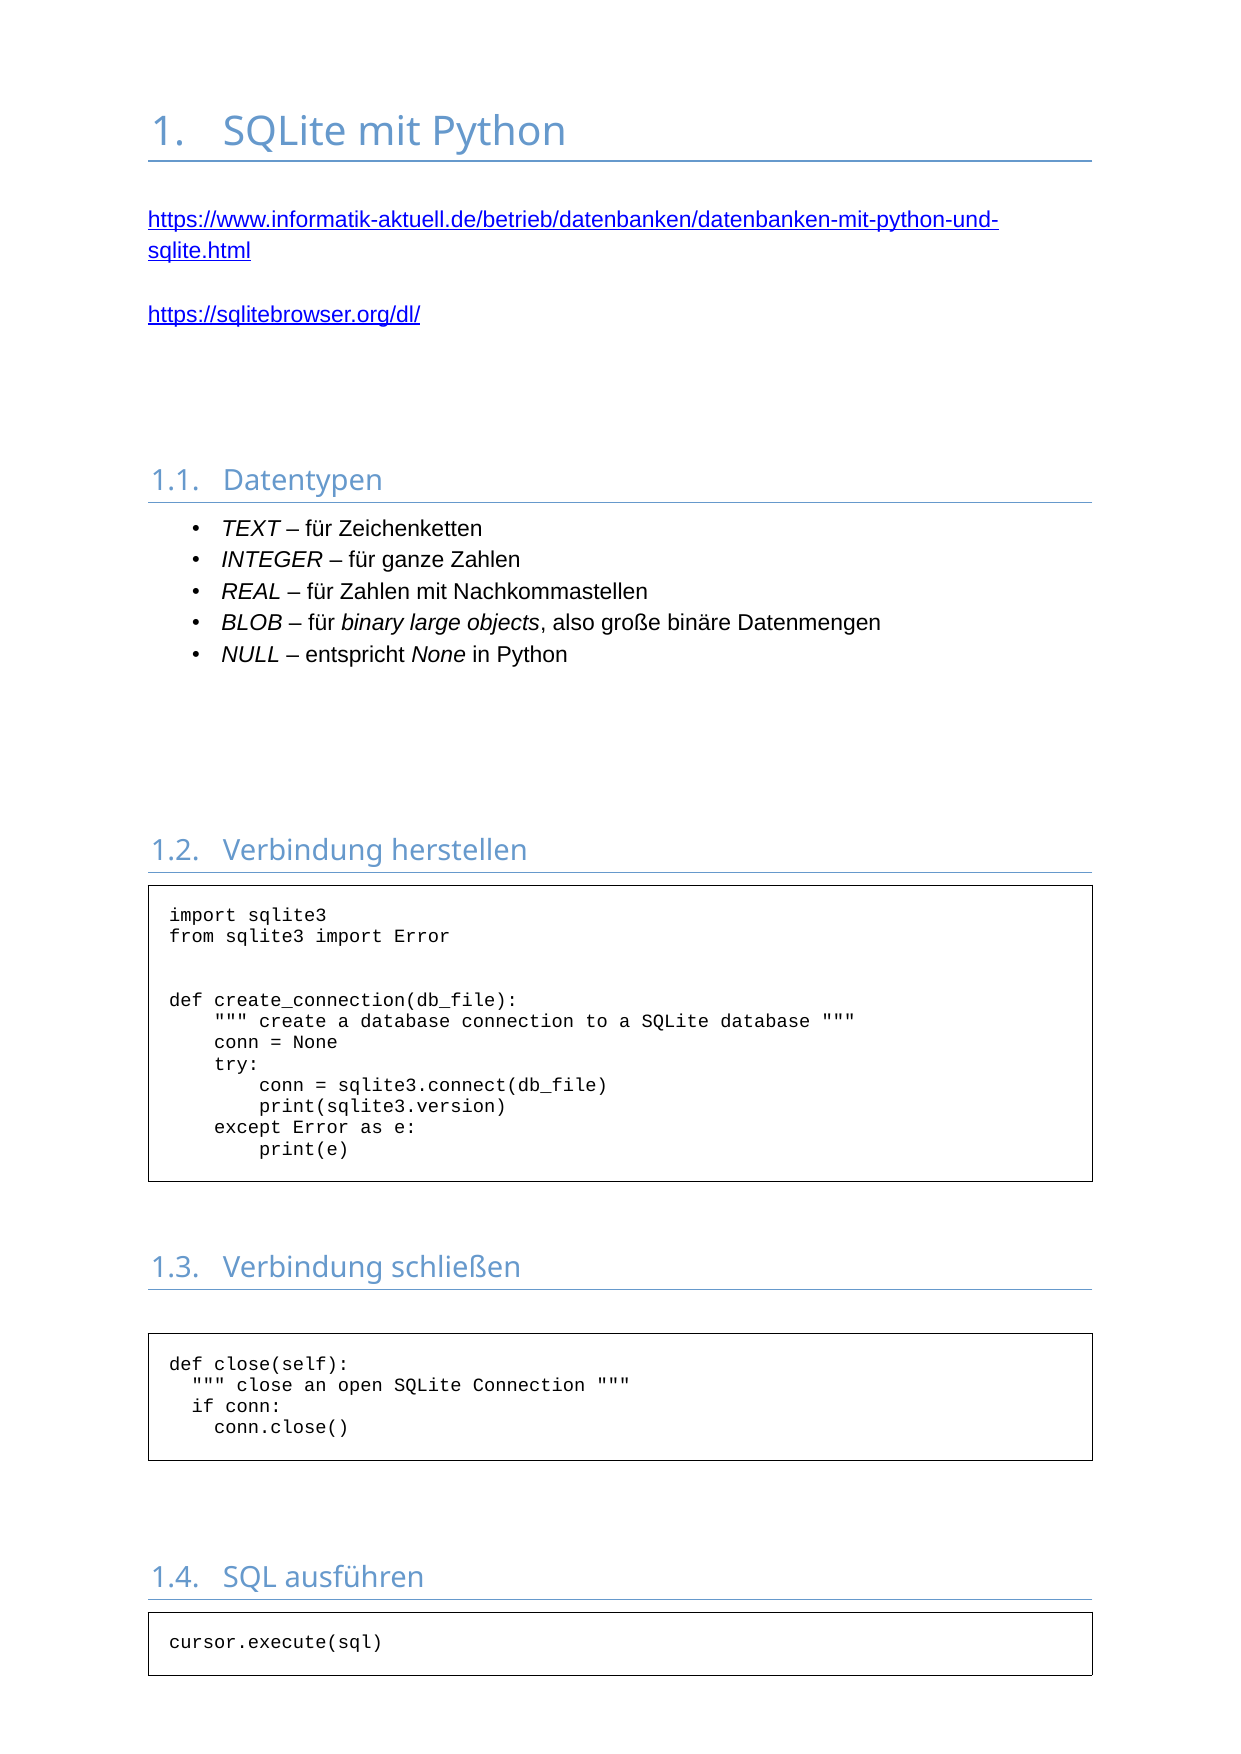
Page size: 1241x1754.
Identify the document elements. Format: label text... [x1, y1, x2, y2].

text https://www.informatik-aktuell.de/betrieb/datenbanken/datenbanken-mit-python-und-sqlite.html [148, 206, 1092, 264]
list TEXT – für Zeichenketten [192, 515, 1092, 541]
text conn = None [149, 1012, 1092, 1033]
list INTEGER – für ganze Zahlen [192, 546, 1092, 573]
text except Error as e: [149, 1097, 1092, 1118]
list REAL – für Zahlen mit Nachkommastellen [192, 578, 1092, 604]
text """ close an open SQLite Connection """ [149, 1354, 1092, 1376]
text def create_connection(db_file): [149, 969, 1092, 991]
text import sqlite3 [149, 886, 1092, 906]
subtitle Verbindung schließen [148, 1243, 1092, 1289]
text from sqlite3 import Error [149, 906, 1092, 948]
text print(e) [149, 1118, 1092, 1181]
subtitle SQLite mit Python [148, 99, 1092, 160]
text conn = sqlite3.connect(db_file) [149, 1054, 1092, 1076]
text https://sqlitebrowser.org/dl/ [148, 301, 1092, 327]
list NULL – entspricht None in Python [192, 641, 1092, 667]
subtitle Datentypen [148, 456, 1092, 502]
subtitle Verbindung herstellen [148, 826, 1092, 872]
text try: [149, 1033, 1092, 1054]
list BLOB – für binary large objects, also große binäre Datenmengen [192, 609, 1092, 636]
text print(sqlite3.version) [149, 1076, 1092, 1097]
text conn.close() [149, 1397, 1092, 1460]
text """ create a database connection to a SQLite database """ [149, 991, 1092, 1012]
text cursor.execute(sql) [149, 1613, 1092, 1675]
text if conn: [149, 1376, 1092, 1397]
text def close(self): [149, 1334, 1092, 1354]
subtitle SQL ausführen [148, 1553, 1092, 1599]
